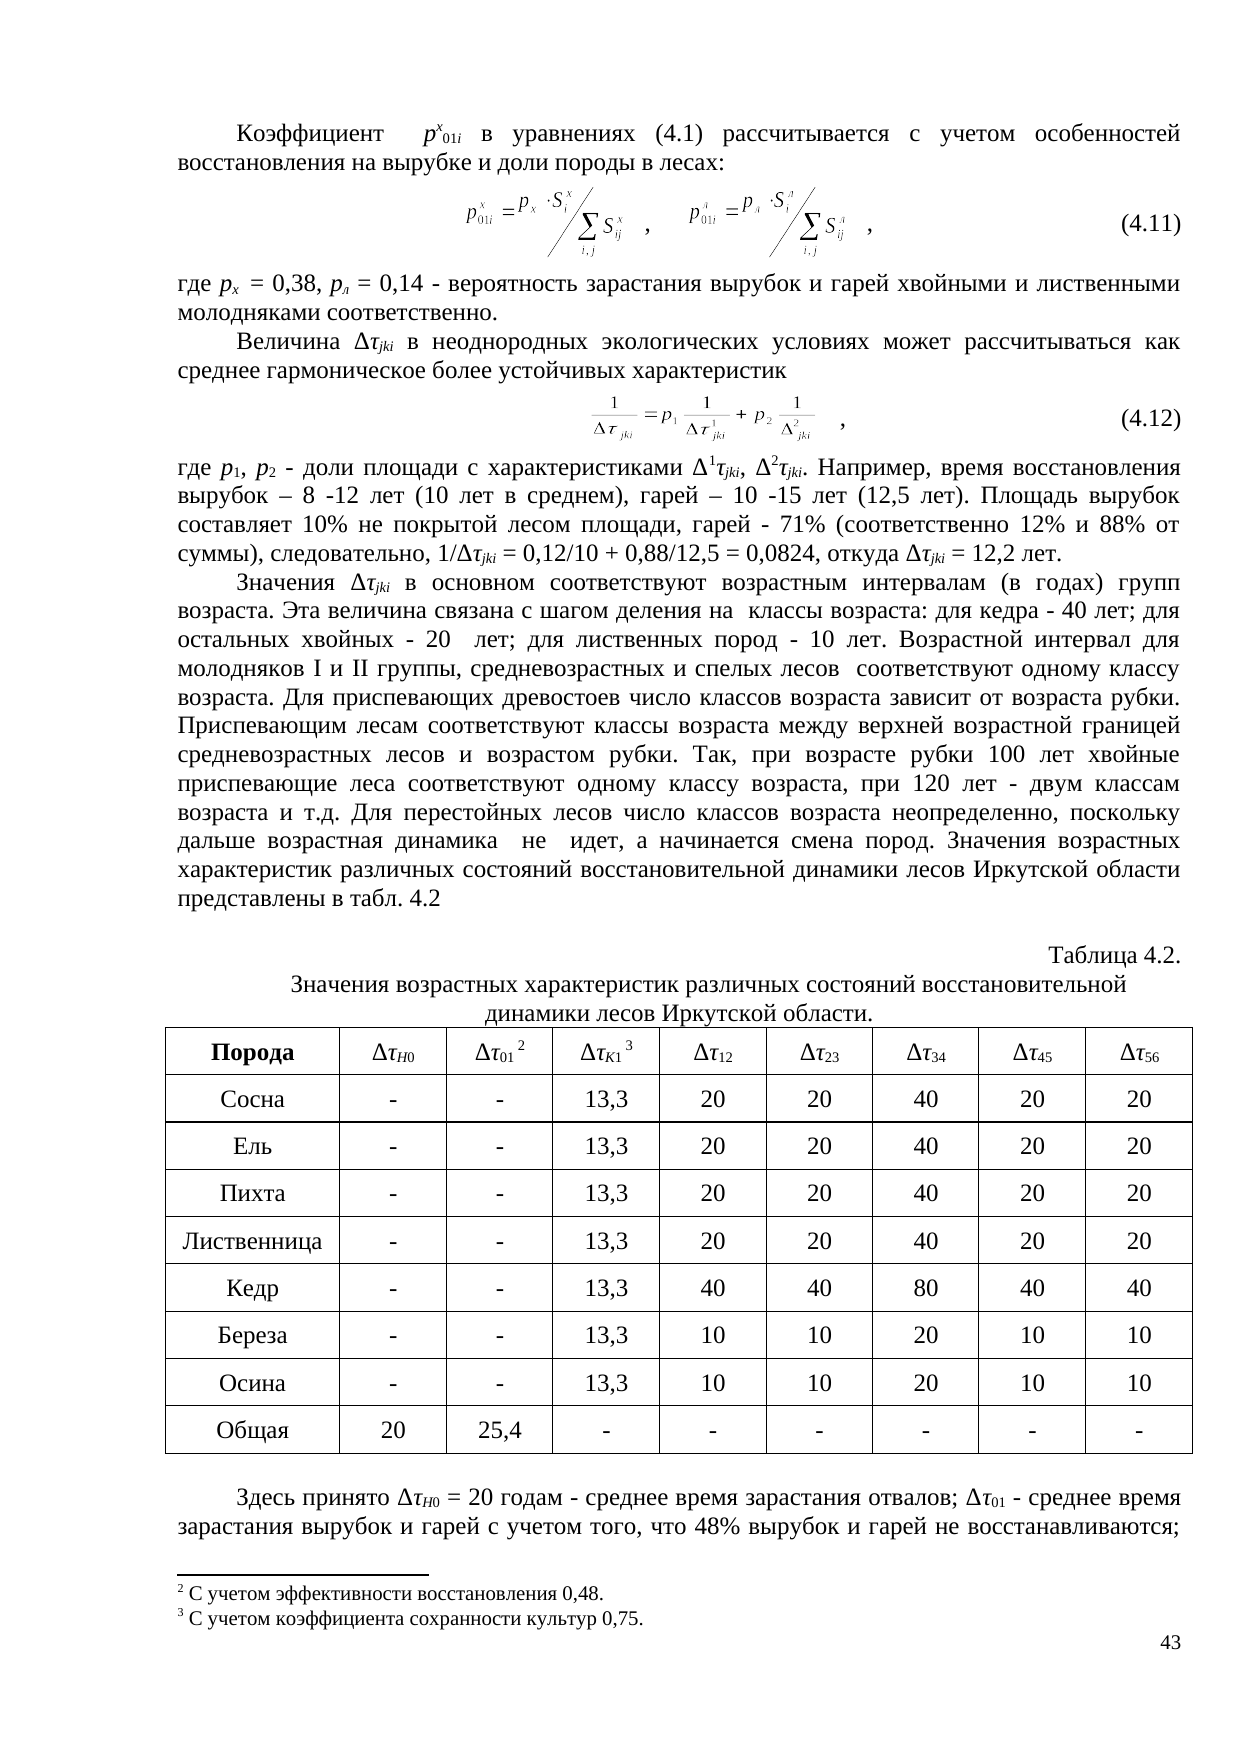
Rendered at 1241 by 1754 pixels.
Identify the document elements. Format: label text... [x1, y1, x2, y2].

table_cell 10 [767, 1359, 872, 1405]
table_cell - [979, 1406, 1085, 1452]
table_cell 40 [660, 1264, 766, 1311]
table_cell 13,3 [553, 1264, 659, 1311]
table_cell 20 [660, 1217, 766, 1263]
table_cell 20 [767, 1075, 872, 1121]
table_cell - [340, 1217, 446, 1263]
table_cell 40 [873, 1217, 978, 1263]
table_cell 13,3 [553, 1359, 659, 1405]
table_cell 13,3 [553, 1312, 659, 1358]
table_cell - [340, 1312, 446, 1358]
table_cell 20 [1086, 1217, 1192, 1263]
table_cell 13,3 [553, 1217, 659, 1263]
table_cell - [1086, 1406, 1192, 1452]
table_cell 20 [1086, 1170, 1192, 1216]
table_cell 10 [767, 1312, 872, 1358]
table_cell - [447, 1217, 552, 1263]
table_cell Ель [166, 1123, 339, 1169]
table_cell 20 [767, 1170, 872, 1216]
table_cell 20 [660, 1123, 766, 1169]
table_cell - [447, 1312, 552, 1358]
table_cell 40 [767, 1264, 872, 1311]
table_cell - [340, 1264, 446, 1311]
table_cell 40 [873, 1123, 978, 1169]
table_cell 20 [979, 1170, 1085, 1216]
table_cell - [447, 1264, 552, 1311]
table_cell 80 [873, 1264, 978, 1311]
table_cell Осина [166, 1359, 339, 1405]
table_cell 10 [1086, 1312, 1192, 1358]
table_cell Кедр [166, 1264, 339, 1311]
table_cell 20 [767, 1217, 872, 1263]
text , (4.12) [177, 383, 1181, 452]
table_cell 40 [1086, 1264, 1192, 1311]
table_cell 10 [660, 1312, 766, 1358]
text где p1, p2 - доли площади с характеристиками Δ1τjki, Δ2τjki. Например, время восстановления вырубок – 8 -12 лет (10 лет в среднем), гарей – 10 -15 лет (12,5 лет). Площадь вырубок составляет 10% не покрытой лесом площади, гарей - 71% (соответственно 12% и 88% от суммы), следовательно, 1/Δτjki = 0,12/10 + 0,88/12,5 = 0,0824, откуда Δτjki = 12,2 лет. [177, 452, 1181, 567]
table_cell 10 [979, 1312, 1085, 1358]
table_cell 10 [1086, 1359, 1192, 1405]
table_cell 20 [979, 1217, 1085, 1263]
table_cell 40 [873, 1075, 978, 1121]
text Коэффициент px01i в уравнениях (4.1) рассчитывается с учетом особенностей восстановления на вырубке и доли породы в лесах: [177, 118, 1181, 176]
table_cell 20 [979, 1075, 1085, 1121]
text Величина Δτjki в неоднородных экологических условиях может рассчитываться как среднее гармоническое более устойчивых характеристик [177, 326, 1181, 383]
table_cell - [447, 1359, 552, 1405]
table_cell - [873, 1406, 978, 1452]
table_cell Береза [166, 1312, 339, 1358]
text , , (4.11) [177, 176, 1181, 268]
table_cell 13,3 [553, 1170, 659, 1216]
table_cell - [447, 1123, 552, 1169]
table_cell 10 [660, 1359, 766, 1405]
table_cell 20 [1086, 1123, 1192, 1169]
table_cell 20 [873, 1359, 978, 1405]
table_cell Сосна [166, 1075, 339, 1121]
table_cell - [553, 1406, 659, 1452]
table_cell 20 [873, 1312, 978, 1358]
table_cell - [340, 1123, 446, 1169]
table_cell 20 [340, 1406, 446, 1452]
table_header ΔτК1 [553, 1028, 659, 1074]
table_cell 20 [979, 1123, 1085, 1169]
table_cell 40 [873, 1170, 978, 1216]
table_cell 10 [979, 1359, 1085, 1405]
table_cell - [340, 1075, 446, 1121]
table_header Порода [166, 1028, 339, 1074]
table_cell 20 [660, 1170, 766, 1216]
table_cell Лиственница [166, 1217, 339, 1263]
table_header Δτ23 [767, 1028, 872, 1074]
text Здесь принято ΔτН0 = 20 годам - среднее время зарастания отвалов; Δτ01 - среднее время зарастания вырубок и гарей с учетом того, что 48% вырубок и гарей не восстанавливаются; [177, 1482, 1181, 1540]
table_cell - [767, 1406, 872, 1452]
table_header Δτ56 [1086, 1028, 1192, 1074]
table_header ΔτН0 [340, 1028, 446, 1074]
text Таблица 4.2. [177, 941, 1181, 969]
table_header Δτ34 [873, 1028, 978, 1074]
table_header Δτ45 [979, 1028, 1085, 1074]
table_cell 13,3 [553, 1075, 659, 1121]
table_cell - [447, 1170, 552, 1216]
table_cell 20 [660, 1075, 766, 1121]
table_cell 20 [767, 1123, 872, 1169]
table_cell 40 [979, 1264, 1085, 1311]
table_cell - [447, 1075, 552, 1121]
table_cell - [660, 1406, 766, 1452]
table_header Δτ12 [660, 1028, 766, 1074]
table_cell Пихта [166, 1170, 339, 1216]
table_cell 25,4 [447, 1406, 552, 1452]
table_cell - [340, 1359, 446, 1405]
table_cell Общая [166, 1406, 339, 1452]
text Значения возрастных характеристик различных состояний восстановительной динамики лесов Иркутской области. [177, 969, 1181, 1027]
table_cell 20 [1086, 1075, 1192, 1121]
table_cell - [340, 1170, 446, 1216]
table_cell 13,3 [553, 1123, 659, 1169]
text Значения Δτjki в основном соответствуют возрастным интервалам (в годах) групп возраста. Эта величина связана с шагом деления на классы возраста: для кедра - 40 лет; для остальных хвойных - 20 лет; для лиственных пород - 10 лет. Возрастной интервал для молодняков I и II группы, средневозрастных и спелых лесов соответствуют одному классу возраста. Для приспевающих древостоев число классов возраста зависит от возраста рубки. Приспевающим лесам соответствуют классы возраста между верхней возрастной границей средневозрастных лесов и возрастом рубки. Так, при возрасте рубки 100 лет хвойные приспевающие леса соответствуют одному классу возраста, при 120 лет - двум классам возраста и т.д. Для перестойных лесов число классов возраста неопределенно, поскольку дальше возрастная динамика не идет, а начинается смена пород. Значения возрастных характеристик различных состояний восстановительной динамики лесов Иркутской области представлены в табл. 4.2 [177, 567, 1181, 912]
table_header Δτ01 [447, 1028, 552, 1074]
text где px = 0,38, pл = 0,14 - вероятность зарастания вырубок и гарей хвойными и лиственными молодняками соответственно. [177, 268, 1181, 326]
